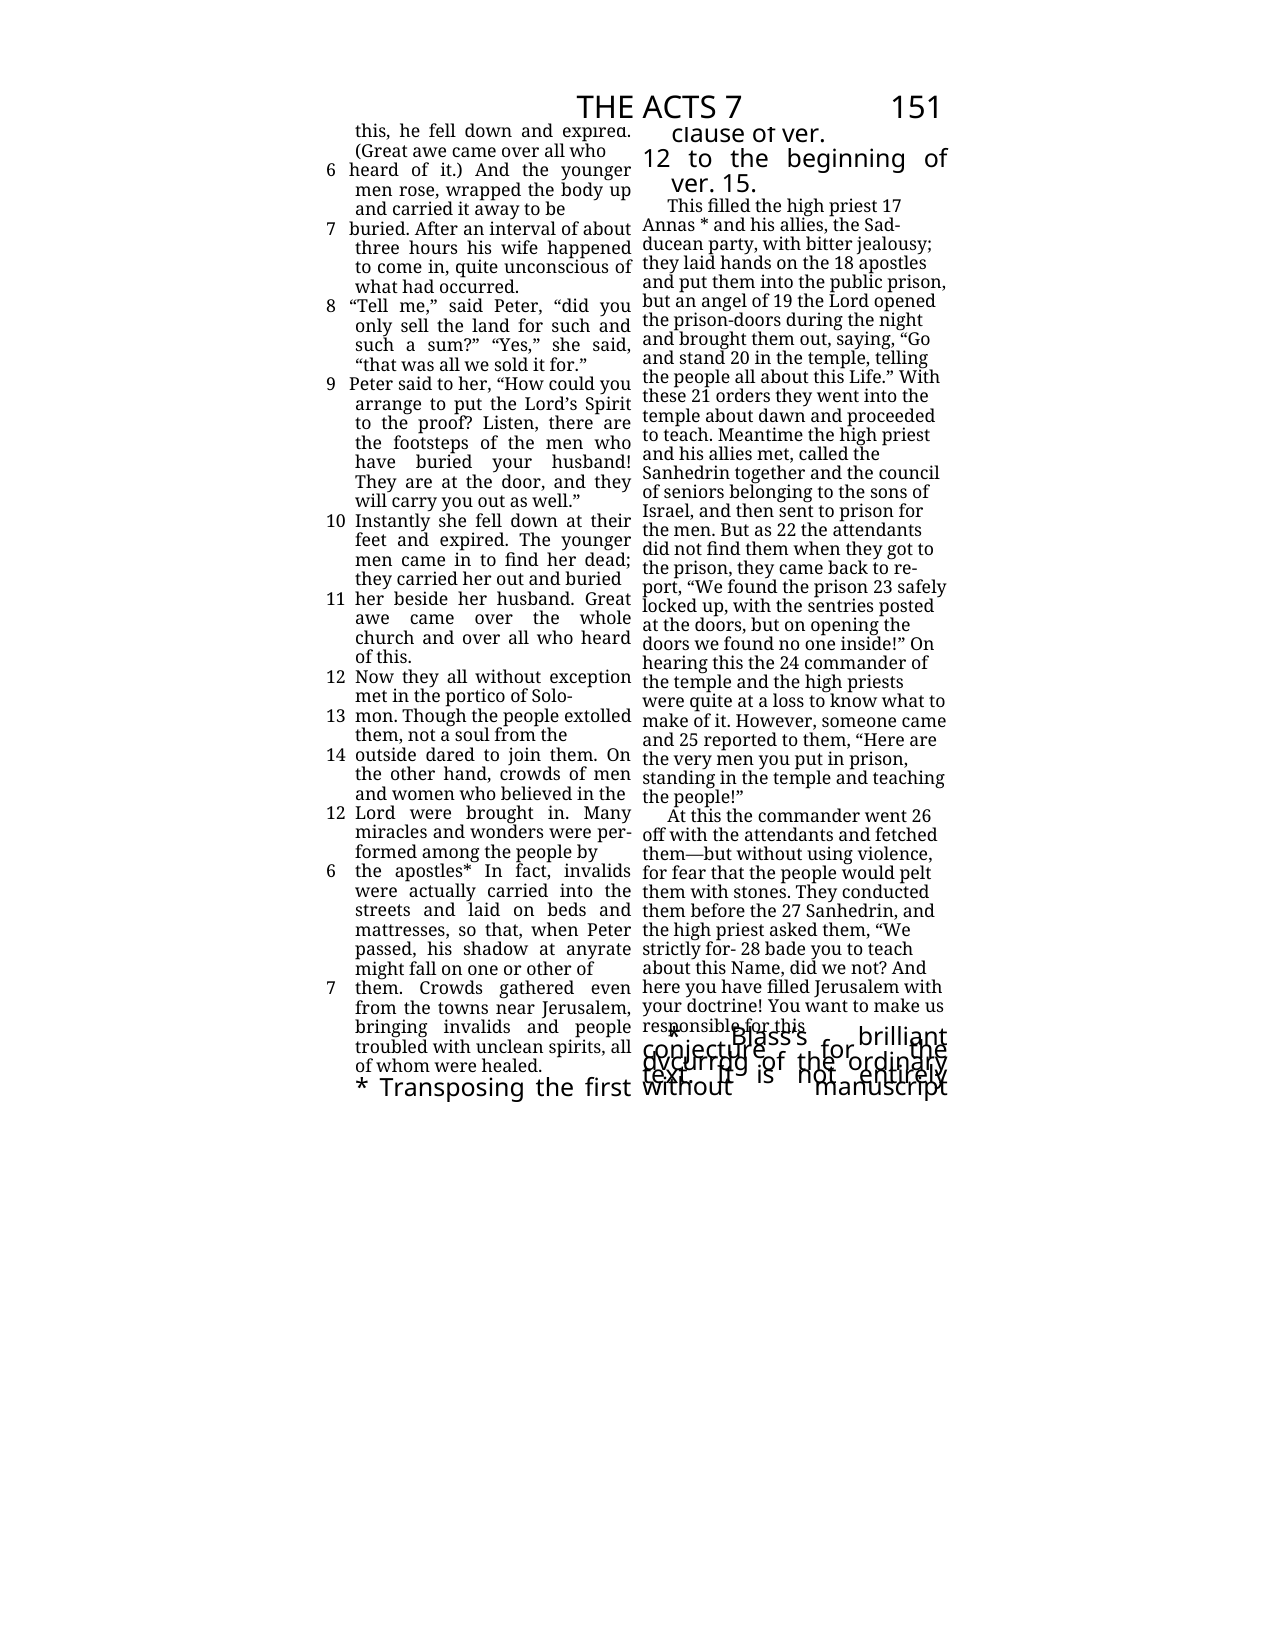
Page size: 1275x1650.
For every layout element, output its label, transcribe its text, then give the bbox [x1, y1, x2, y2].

text This filled the high priest 17 Annas * and his allies, the Sad- ducean party, with bitter jeal­ousy; they laid hands on the 18 apostles and put them into the public prison, but an angel of 19 the Lord opened the prison-doors during the night and brought them out, saying, “Go and stand 20 in the temple, telling the people all about this Life.” With these 21 orders they went into the temple about dawn and proceeded to teach. Meantime the high priest and his allies met, called the Sanhedrin together and the council of seniors belonging to the sons of Israel, and then sent to prison for the men. But as 22 the attendants did not find them when they got to the prison, they came back to re­port, “We found the prison 23 safely locked up, with the sen­tries posted at the doors, but on opening the doors we found no one inside!” On hearing this the 24 commander of the temple and the high priests were quite at a loss to know what to make of it. However, someone came and 25 reported to them, “Here are the very men you put in prison, standing in the temple and teaching the people!” [642, 197, 948, 807]
text this, he fell down and expired. (Great awe came over all who [355, 122, 631, 161]
list Peter said to her, “How could you arrange to put the Lord’s Spirit to the proof? Listen, there are the footsteps of the men who have buried your hus­band! They are at the door, and they will carry you out as well.” [326, 375, 631, 512]
list them. Crowds gathered even from the towns near Jerusalem, bringing invalids and people troubled with unclean spirits, all of whom were healed. [326, 979, 631, 1077]
text 12 to the beginning of ver. 15. [642, 147, 948, 197]
list the apostles* In fact, invalids were actually carried into the streets and laid on beds and mattresses, so that, when Peter passed, his shadow at anyrate might fall on one or other of [326, 862, 631, 979]
list Now they all without excep­tion met in the portico of Solo- [326, 667, 631, 706]
list outside dared to join them. On the other hand, crowds of men and women who believed in the [326, 745, 631, 804]
list Lord were brought in. Many miracles and wonders were per­formed among the people by [326, 804, 631, 862]
list heard of it.) And the younger men rose, wrapped the body up and carried it away to be [326, 161, 631, 219]
list “Tell me,” said Peter, “did you only sell the land for such and such a sum?” “Yes,” she said, “that was all we sold it for.” [326, 297, 631, 375]
text At this the commander went 26 off with the attendants and fetched them—but without using violence, for fear that the peo­ple would pelt them with stones. They conducted them before the 27 Sanhedrin, and the high priest asked them, “We strictly for- 28 bade you to teach about this Name, did we not? And here you have filled Jerusalem with your doctrine! You want to make us responsible for this [642, 807, 948, 1036]
list Instantly she fell down at their feet and expired. The younger men came in to find her dead; they carried her out and buried [326, 512, 631, 589]
text clause of ver. [671, 122, 948, 147]
list her beside her husband. Great awe came over the whole church and over all who heard of this. [326, 589, 631, 667]
list buried. After an interval of about three hours his wife hap­pened to come in, quite uncon­scious of what had occurred. [326, 219, 631, 297]
text * Blass’s brilliant conjecture for the dvcurrdg of the ordinary text. It is not entirely without manuscript evidence. [642, 1036, 925, 1098]
text * Transposing the first [355, 1077, 631, 1102]
list mon. Though the people ex­tolled them, not a soul from the [326, 706, 631, 745]
